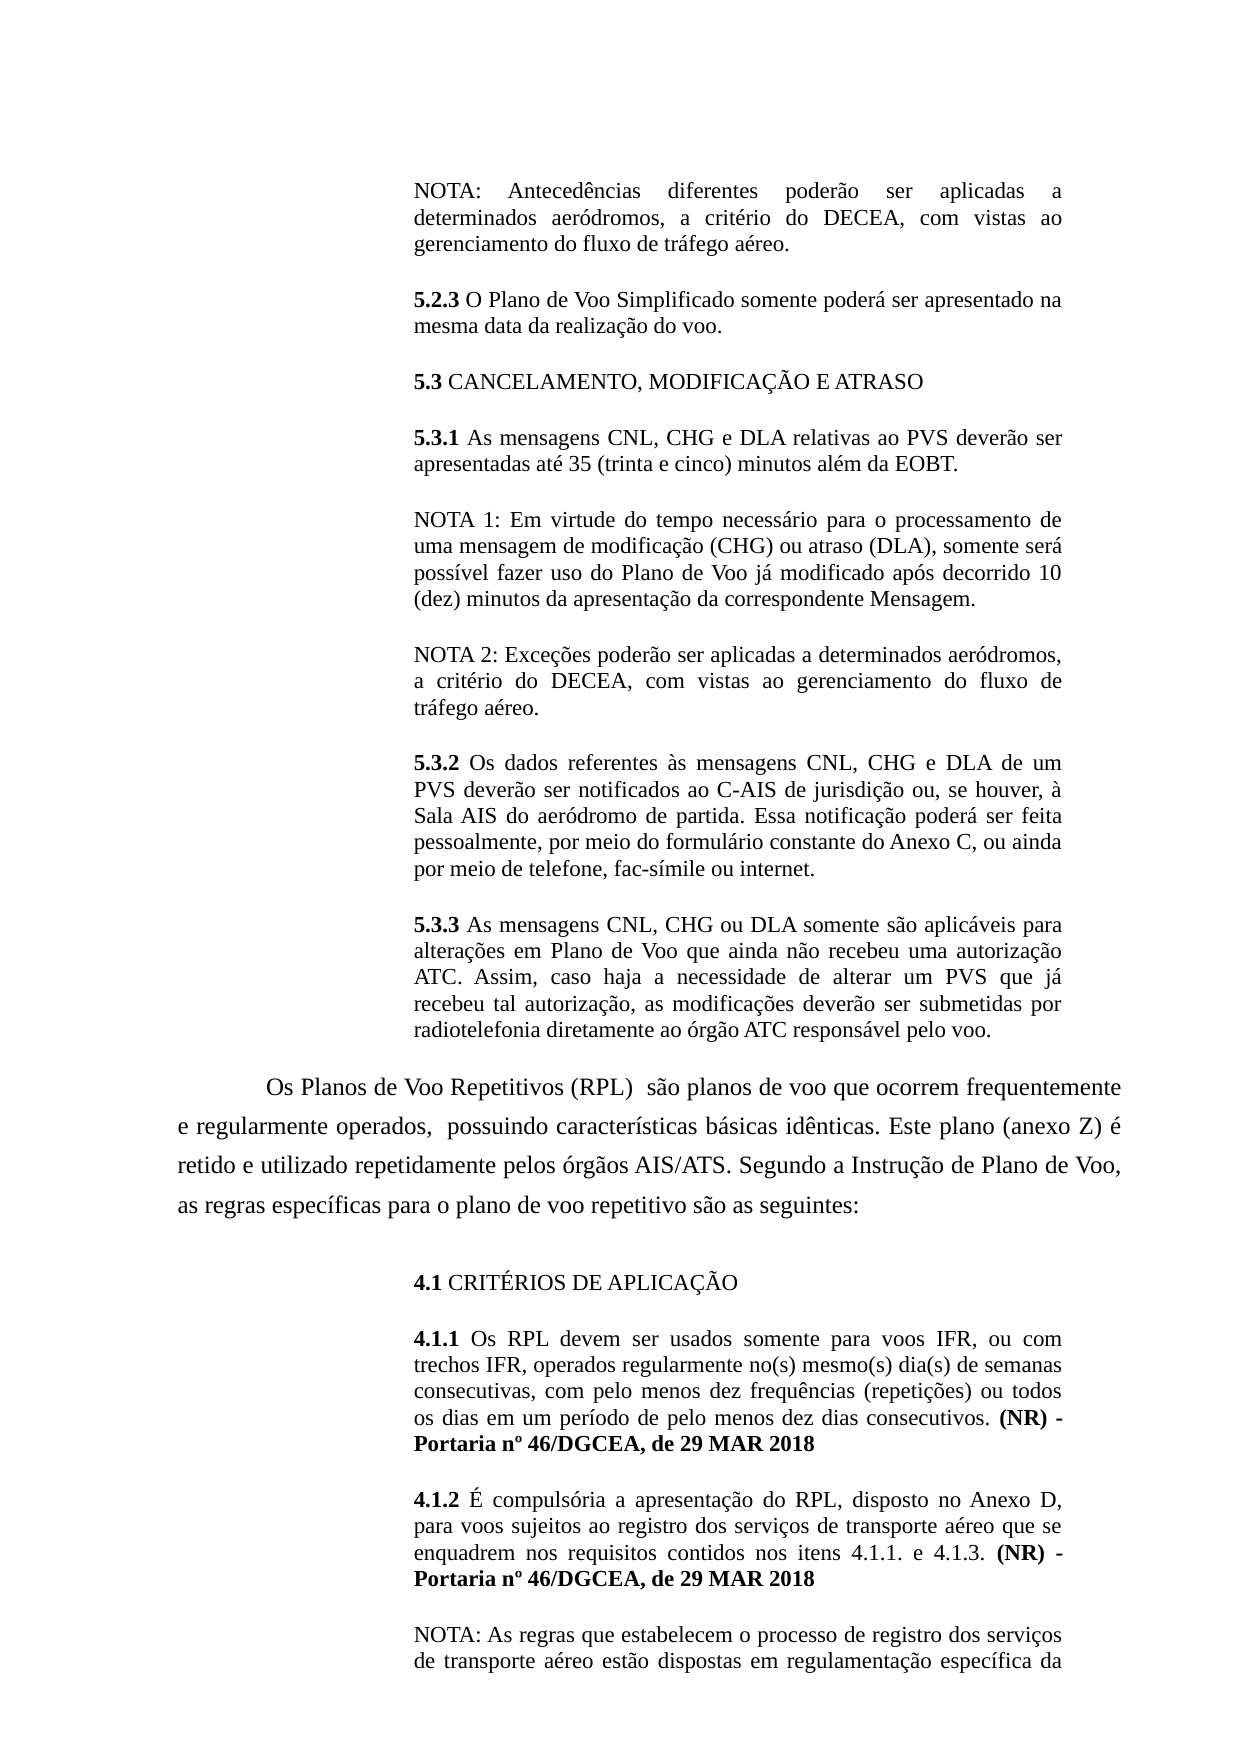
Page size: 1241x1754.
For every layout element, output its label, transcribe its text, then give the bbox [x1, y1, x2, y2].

text 4.1 CRITÉRIOS DE APLICAÇÃO [413, 1269, 1063, 1295]
text Os Planos de Voo Repetitivos (RPL) são planos de voo que ocorrem frequentemente e regularmente operados, possuindo características básicas idênticas. Este plano (anexo Z) é retido e utilizado repetidamente pelos órgãos AIS/ATS. Segundo a Instrução de Plano de Voo, as regras específicas para o plano de voo repetitivo são as seguintes: [177, 1072, 1122, 1219]
text 4.1.2 É compulsória a apresentação do RPL, disposto no Anexo D, para voos sujeitos ao registro dos serviços de transporte aéreo que se enquadrem nos requisitos contidos nos itens 4.1.1. e 4.1.3. (NR) - Portaria nº 46/DGCEA, de 29 MAR 2018 [413, 1486, 1063, 1591]
text NOTA: As regras que estabelecem o processo de registro dos serviços de transporte aéreo estão dispostas em regulamentação específica da [413, 1621, 1063, 1673]
text 5.2.3 O Plano de Voo Simplificado somente poderá ser apresentado na mesma data da realização do voo. [413, 286, 1063, 338]
text 5.3.3 As mensagens CNL, CHG ou DLA somente são aplicáveis para alterações em Plano de Voo que ainda não recebeu uma autorização ATC. Assim, caso haja a necessidade de alterar um PVS que já recebeu tal autorização, as modificações deverão ser submetidas por radiotelefonia diretamente ao órgão ATC responsável pelo voo. [413, 911, 1063, 1042]
text 5.3.2 Os dados referentes às mensagens CNL, CHG e DLA de um PVS deverão ser notificados ao C-AIS de jurisdição ou, se houver, à Sala AIS do aeródromo de partida. Essa notificação poderá ser feita pessoalmente, por meio do formulário constante do Anexo C, ou ainda por meio de telefone, fac-símile ou internet. [413, 749, 1063, 881]
text 4.1.1 Os RPL devem ser usados somente para voos IFR, ou com trechos IFR, operados regularmente no(s) mesmo(s) dia(s) de semanas consecutivas, com pelo menos dez frequências (repetições) ou todos os dias em um período de pelo menos dez dias consecutivos. (NR) - Portaria nº 46/DGCEA, de 29 MAR 2018 [413, 1324, 1063, 1456]
text NOTA 2: Exceções poderão ser aplicadas a determinados aeródromos, a critério do DECEA, com vistas ao gerenciamento do fluxo de tráfego aéreo. [413, 641, 1063, 720]
text NOTA: Antecedências diferentes poderão ser aplicadas a determinados aeródromos, a critério do DECEA, com vistas ao gerenciamento do fluxo de tráfego aéreo. [413, 177, 1063, 256]
text 5.3 CANCELAMENTO, MODIFICAÇÃO E ATRASO [413, 368, 1063, 394]
text NOTA 1: Em virtude do tempo necessário para o processamento de uma mensagem de modificação (CHG) ou atraso (DLA), somente será possível fazer uso do Plano de Voo já modificado após decorrido 10 (dez) minutos da apresentação da correspondente Mensagem. [413, 506, 1063, 611]
text 5.3.1 As mensagens CNL, CHG e DLA relativas ao PVS deverão ser apresentadas até 35 (trinta e cinco) minutos além da EOBT. [413, 424, 1063, 476]
